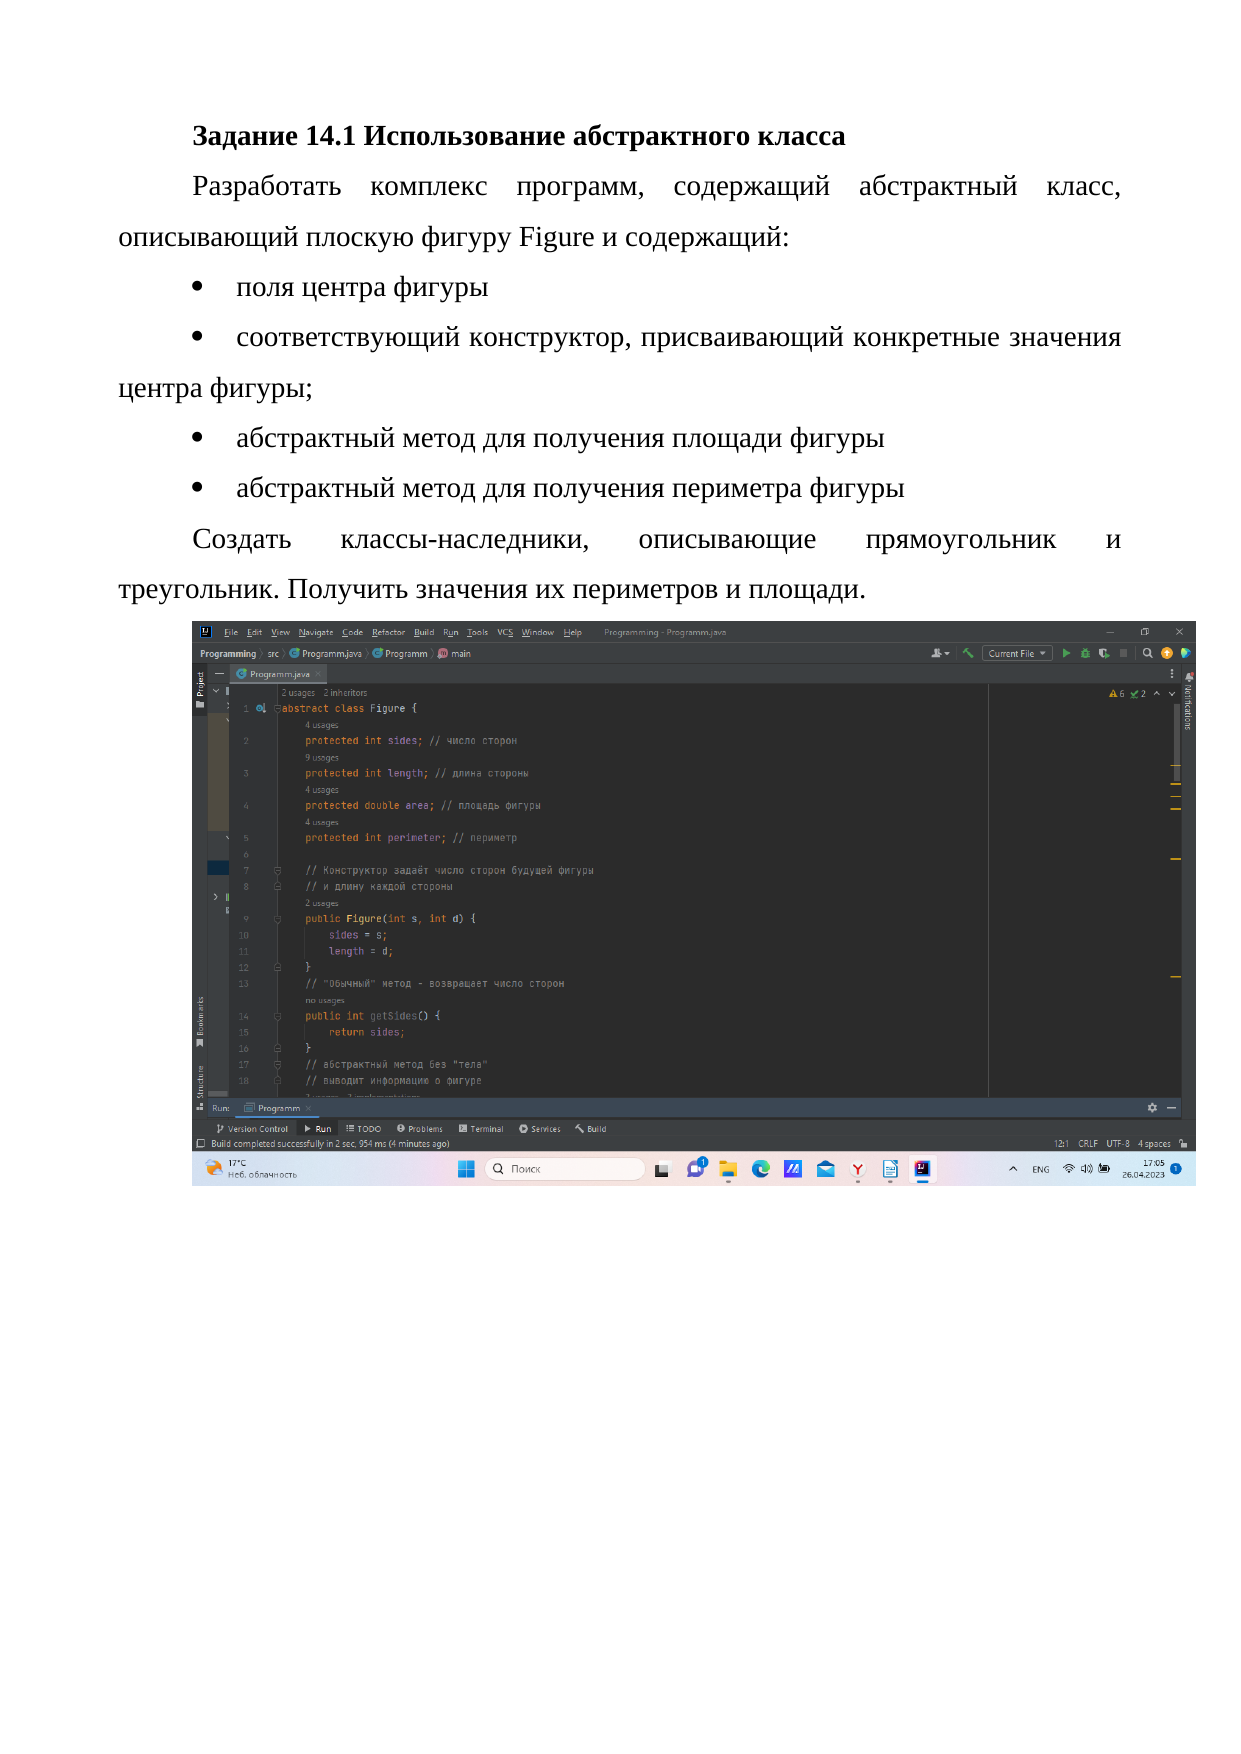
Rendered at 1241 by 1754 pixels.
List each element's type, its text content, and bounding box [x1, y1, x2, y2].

text Создать классы-наследники, описывающие прямоугольник и треугольник. Получить значения их периметров и площади. [118, 521, 1122, 605]
picture [192, 621, 1196, 1186]
text Задание 14.1 Использование абстрактного класса [118, 118, 1122, 152]
list абстрактный метод для получения периметра фигуры [118, 471, 1122, 504]
list поля центра фигуры [118, 269, 1122, 303]
list абстрактный метод для получения площади фигуры [118, 420, 1122, 454]
text Разработать комплекс программ, содержащий абстрактный класс, описывающий плоскую фигуру Figure и содержащий: [118, 168, 1122, 252]
list соответствующий конструктор, присваивающий конкретные значения центра фигуры; [118, 319, 1122, 403]
